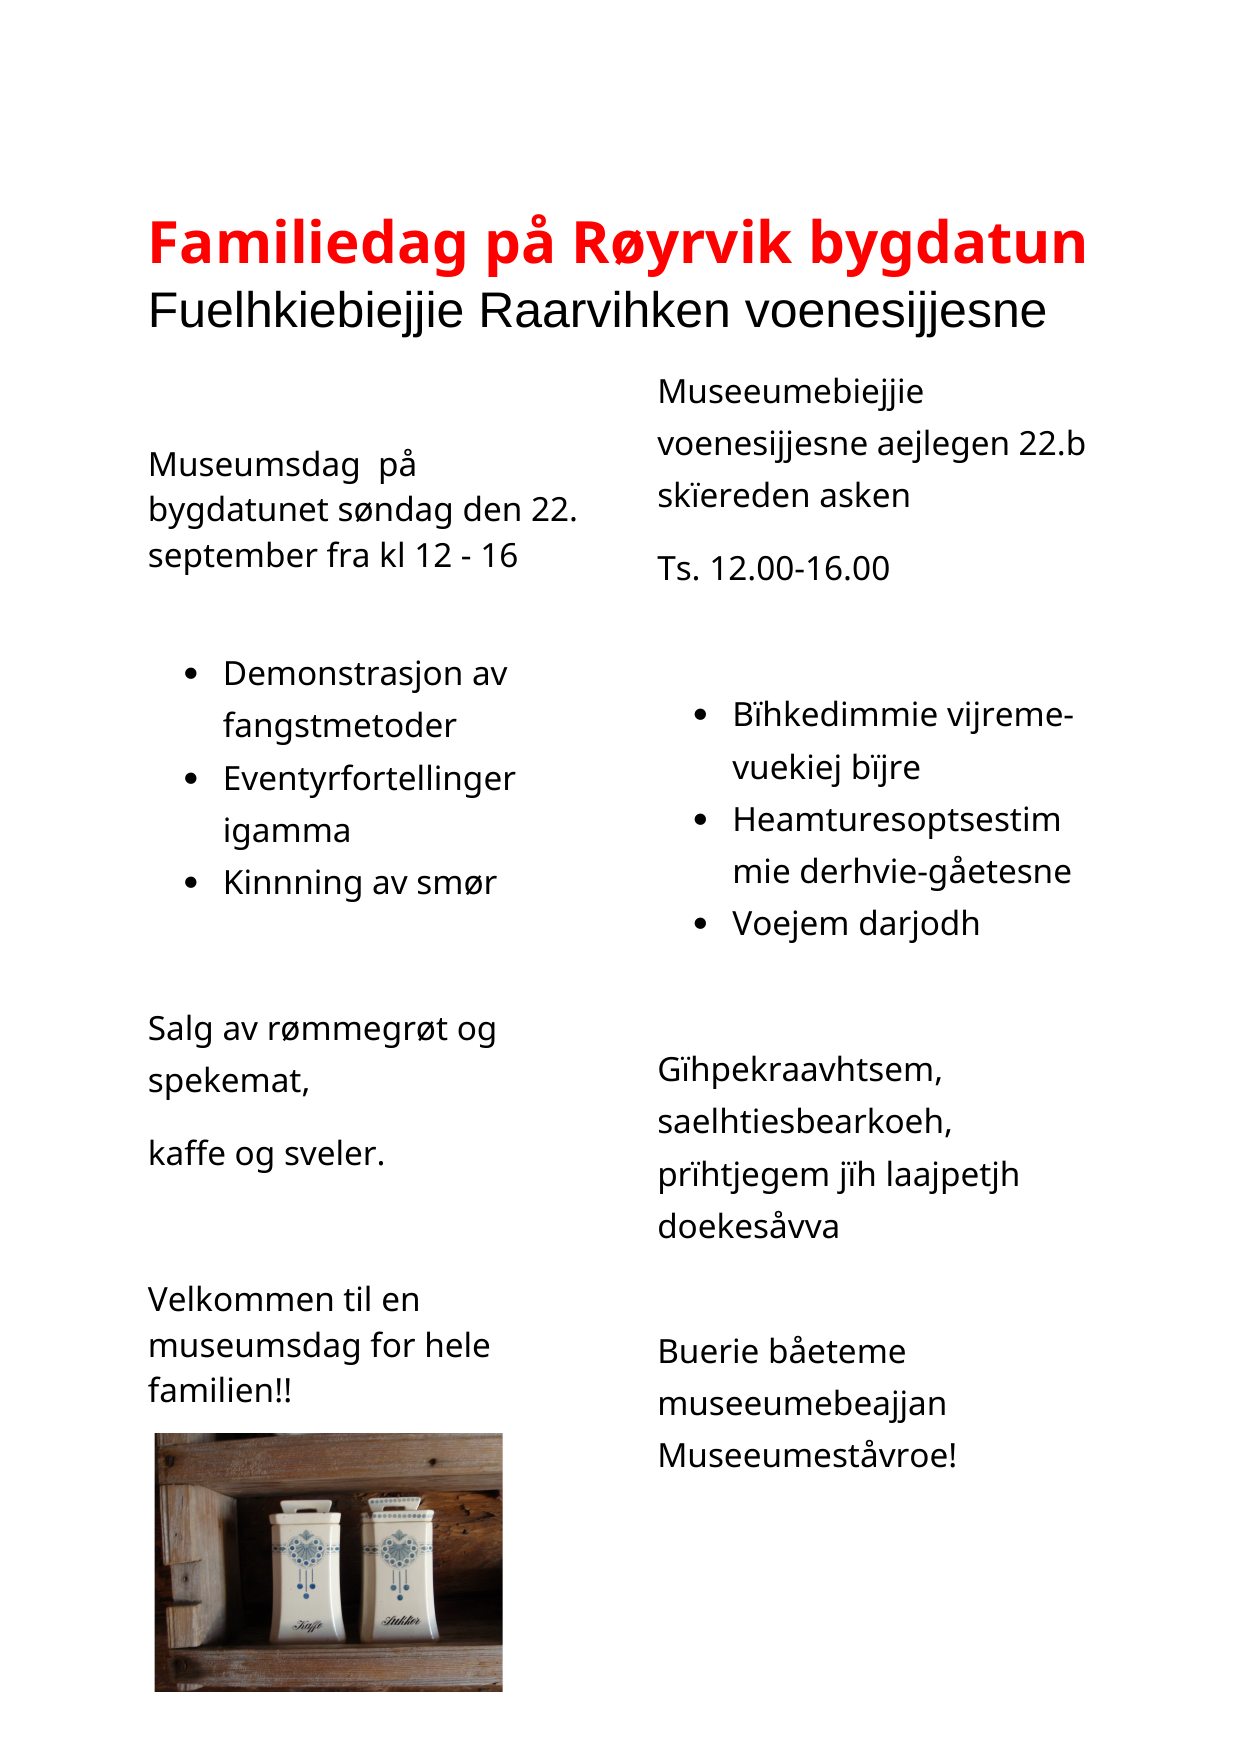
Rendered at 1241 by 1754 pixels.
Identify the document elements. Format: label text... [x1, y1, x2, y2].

list Kinnning av smør [185, 859, 583, 904]
text Salg av rømmegrøt og spekemat, [148, 1005, 583, 1102]
text Fuelhkiebiejjie Raarvihken voenesijjesne [148, 281, 1093, 338]
text prïhtjegem jïh laajpetjh doekesåvva [657, 1150, 1093, 1248]
list Eventyrfortellinger igamma [185, 754, 583, 852]
text Ts. 12.00-16.00 [657, 545, 1093, 591]
picture [154, 1433, 503, 1692]
list Demonstrasjon av fangstmetoder [185, 650, 583, 748]
list Voejem darjodh [694, 900, 1093, 945]
text Buerie båeteme museeumebeajjan [657, 1328, 1093, 1425]
list Bïhkedimmie vijreme-vuekiej bïjre [694, 691, 1093, 789]
text Velkommen til en museumsdag for hele familien!! [148, 1276, 583, 1412]
text Gïhpekraavhtsem, saelhtiesbearkoeh, [657, 1046, 1093, 1144]
text Museeumebiejjie voenesijjesne aejlegen 22.b skïereden asken [657, 368, 1093, 518]
list Heamturesoptsestimmie derhvie-gåetesne [694, 796, 1093, 893]
text Museeumeståvroe! [657, 1432, 1093, 1478]
subtitle Museumsdag på bygdatunet søndag den 22. september fra kl 12 - 16 [148, 441, 583, 577]
text kaffe og sveler. [148, 1130, 583, 1176]
subtitle Familiedag på Røyrvik bygdatun [148, 201, 1093, 281]
